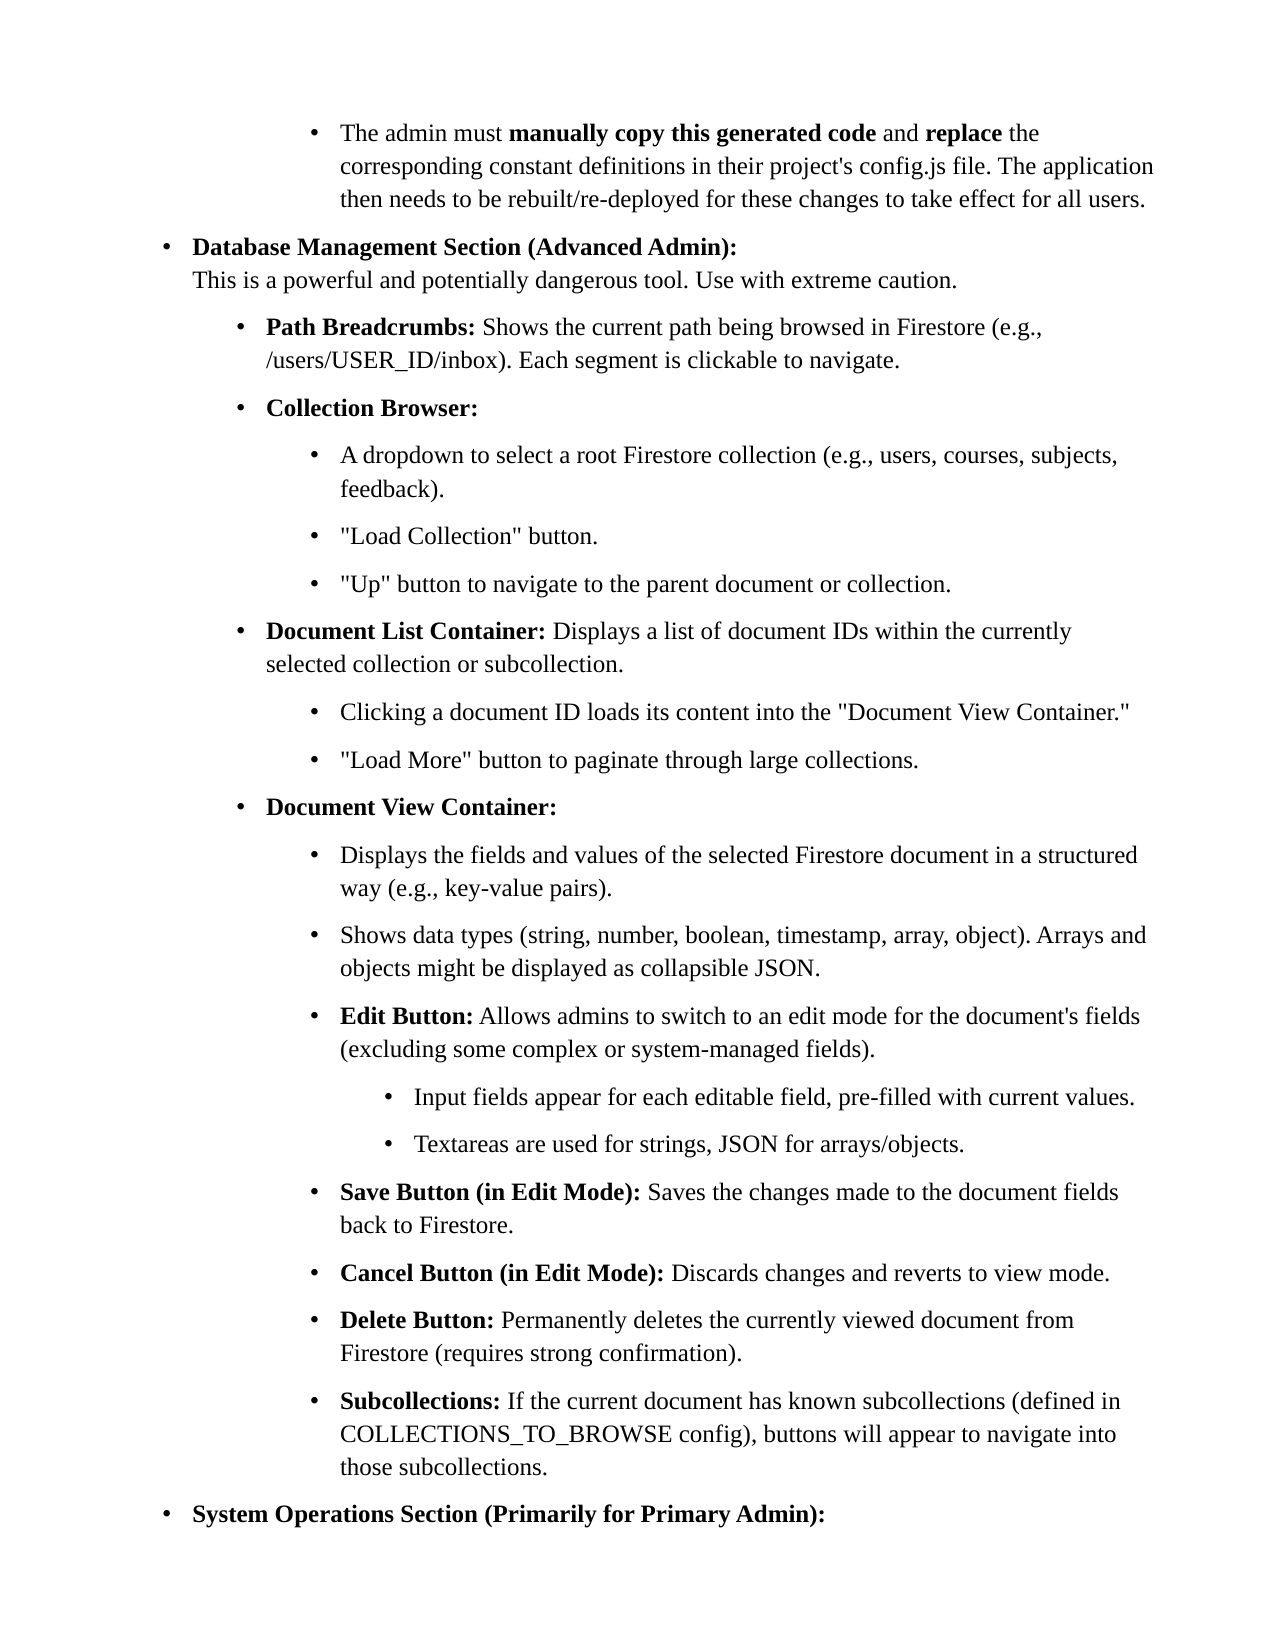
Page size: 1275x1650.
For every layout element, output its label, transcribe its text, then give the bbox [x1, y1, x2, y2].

list A dropdown to select a root Firestore collection (e.g., users, courses, subjects, feedback). [310, 441, 1157, 502]
list Collection Browser: [236, 393, 1157, 422]
list The admin must manually copy this generated code and replace the corresponding constant definitions in their project's config.js file. The application then needs to be rebuilt/re-deployed for these changes to take effect for all users. [310, 118, 1157, 213]
list "Load More" button to paginate through large collections. [310, 745, 1157, 773]
list Cancel Button (in Edit Mode): Discards changes and reverts to view mode. [310, 1258, 1157, 1286]
list Path Breadcrumbs: Shows the current path being browsed in Firestore (e.g., /users/USER_ID/inbox). Each segment is clickable to navigate. [236, 312, 1157, 374]
list Edit Button: Allows admins to switch to an edit mode for the document's fields (excluding some complex or system-managed fields). [310, 1001, 1157, 1063]
list Input fields appear for each editable field, pre-filled with current values. [384, 1082, 1157, 1111]
list "Up" button to navigate to the parent document or collection. [310, 569, 1157, 598]
list Delete Button: Permanently deletes the currently viewed document from Firestore (requires strong confirmation). [310, 1305, 1157, 1367]
list "Load Collection" button. [310, 521, 1157, 550]
list Displays the fields and values of the selected Firestore document in a structured way (e.g., key-value pairs). [310, 840, 1157, 902]
list Document View Container: [236, 792, 1157, 821]
list Subcollections: If the current document has known subcollections (defined in COLLECTIONS_TO_BROWSE config), buttons will appear to navigate into those subcollections. [310, 1386, 1157, 1481]
list Textareas are used for strings, JSON for arrays/objects. [384, 1129, 1157, 1158]
list Save Button (in Edit Mode): Saves the changes made to the document fields back to Firestore. [310, 1177, 1157, 1239]
list System Operations Section (Primarily for Primary Admin): [162, 1499, 1157, 1528]
list Shows data types (string, number, boolean, timestamp, array, object). Arrays and objects might be displayed as collapsible JSON. [310, 921, 1157, 982]
list Database Management Section (Advanced Admin): This is a powerful and potentially dangerous tool. Use with extreme caution. [162, 232, 1157, 293]
list Document List Container: Displays a list of document IDs within the currently selected collection or subcollection. [236, 616, 1157, 678]
list Clicking a document ID loads its content into the "Document View Container." [310, 697, 1157, 726]
